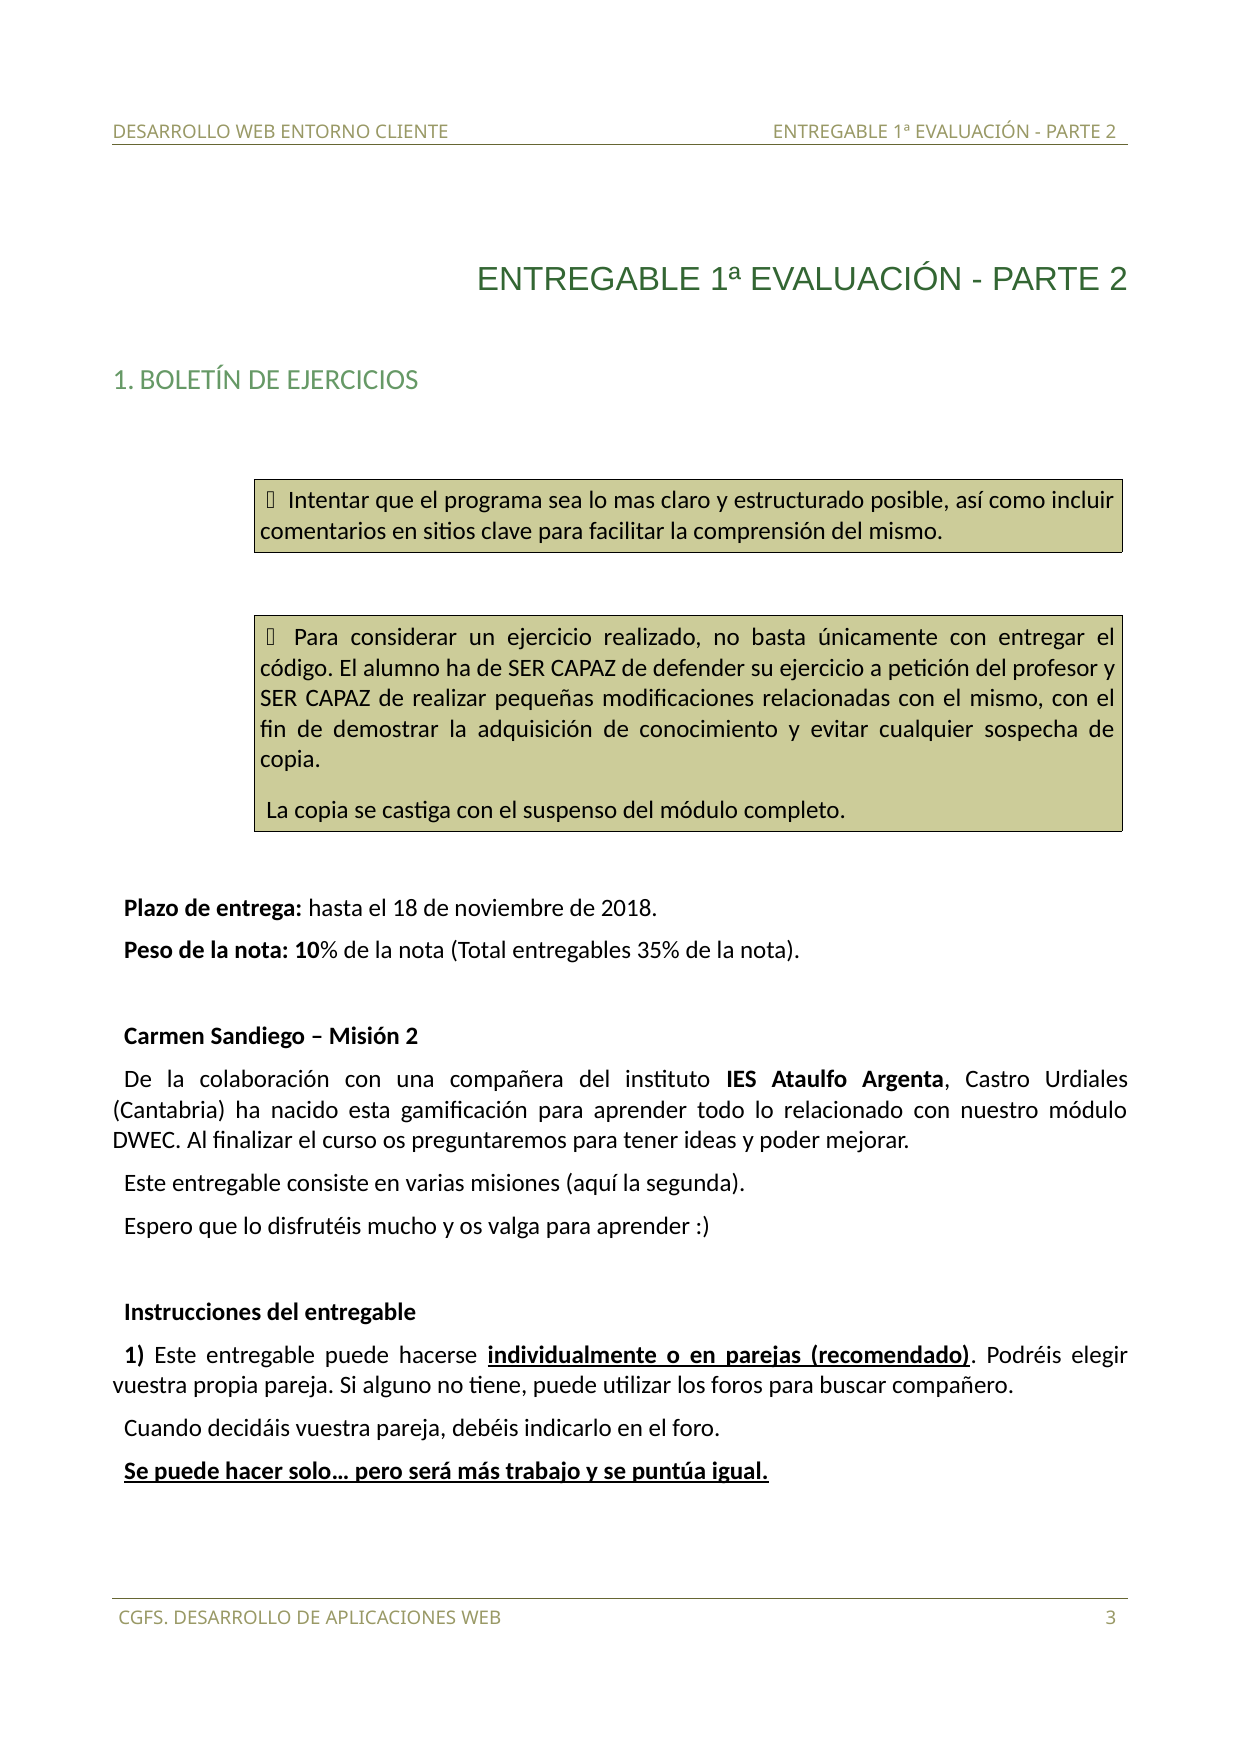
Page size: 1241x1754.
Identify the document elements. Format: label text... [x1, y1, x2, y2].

text Este entregable consiste en varias misiones (aquí la segunda). [112, 1167, 1128, 1198]
text Carmen Sandiego – Misión 2 [112, 1021, 1128, 1051]
subtitle Boletín de ejercicios [112, 361, 1128, 397]
text Cuando decidáis vuestra pareja, debéis indicarlo en el foro. [112, 1412, 1128, 1443]
text Instrucciones del entregable [112, 1296, 1128, 1327]
text 1) Este entregable puede hacerse individualmente o en parejas (recomendado). Podréis elegir vuestra propia pareja. Si alguno no tiene, puede utilizar los foros para buscar compañero. [112, 1339, 1128, 1400]
text Espero que lo disfrutéis mucho y os valga para aprender :) [112, 1210, 1128, 1241]
text Se puede hacer solo… pero será más trabajo y se puntúa igual. [112, 1455, 1128, 1486]
text La copia se castiga con el suspenso del módulo completo. [255, 788, 1122, 831]
text  Para considerar un ejercicio realizado, no basta únicamente con entregar el código. El alumno ha de SER CAPAZ de defender su ejercicio a petición del profesor y SER CAPAZ de realizar pequeñas modificaciones relacionadas con el mismo, con el fin de demostrar la adquisición de conocimiento y evitar cualquier sospecha de copia. [255, 616, 1122, 774]
text  Intentar que el programa sea lo mas claro y estructurado posible, así como incluir comentarios en sitios clave para facilitar la comprensión del mismo. [255, 480, 1122, 552]
text Peso de la nota: 10% de la nota (Total entregables 35% de la nota). [112, 935, 1128, 965]
text De la colaboración con una compañera del instituto IES Ataulfo Argenta, Castro Urdiales (Cantabria) ha nacido esta gamificación para aprender todo lo relacionado con nuestro módulo DWEC. Al finalizar el curso os preguntaremos para tener ideas y poder mejorar. [112, 1063, 1128, 1155]
text Plazo de entrega: hasta el 18 de noviembre de 2018. [112, 892, 1128, 922]
text Entregable 1ª Evaluación - Parte 2 [112, 259, 1128, 298]
